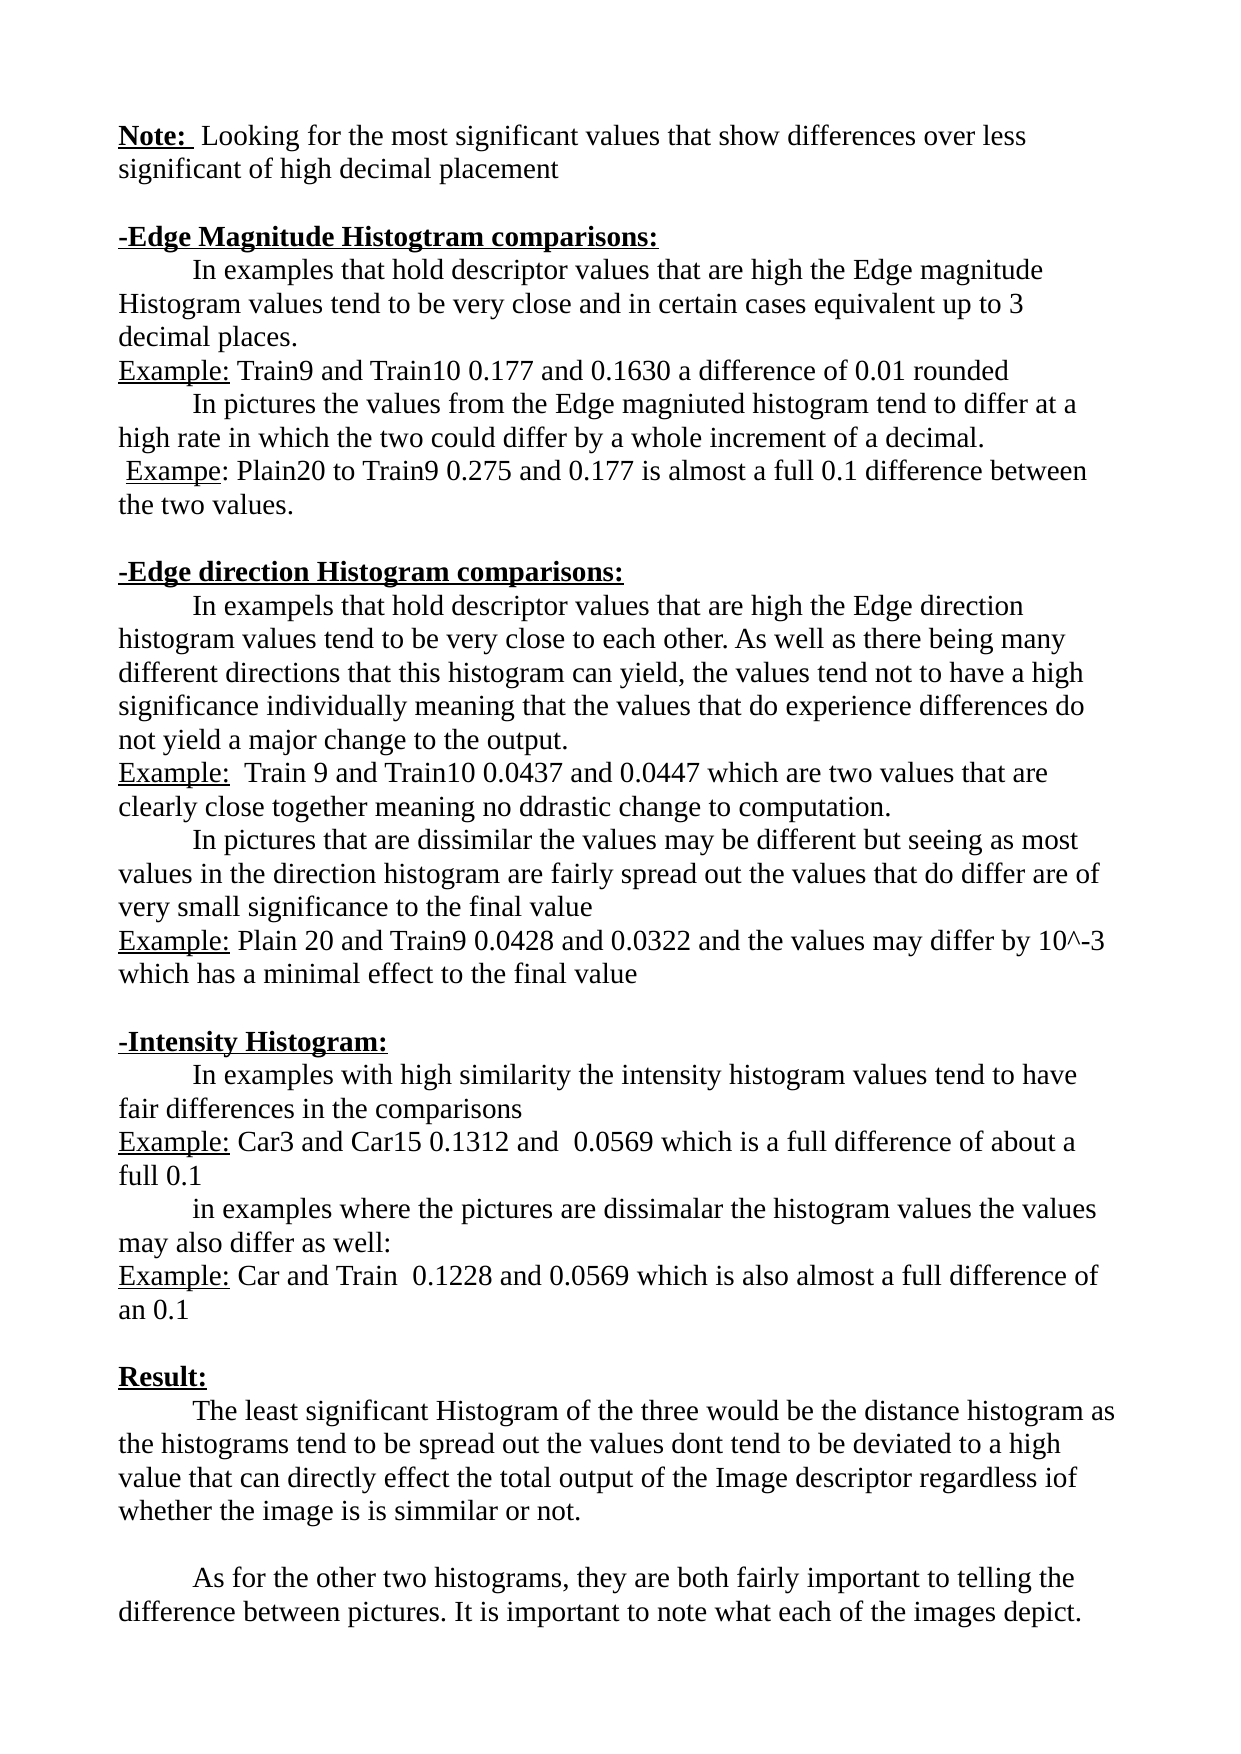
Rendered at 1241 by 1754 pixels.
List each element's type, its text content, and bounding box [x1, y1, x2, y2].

text Example: Train 9 and Train10 0.0437 and 0.0447 which are two values that are clearly close together meaning no ddrastic change to computation. [118, 755, 1122, 822]
text In examples that hold descriptor values that are high the Edge magnitude Histogram values tend to be very close and in certain cases equivalent up to 3 decimal places. [118, 252, 1122, 353]
text Exampe: Plain20 to Train9 0.275 and 0.177 is almost a full 0.1 difference between the two values. [118, 453, 1122, 521]
text Example: Plain 20 and Train9 0.0428 and 0.0322 and the values may differ by 10^-3 which has a minimal effect to the final value [118, 923, 1122, 990]
text In examples with high similarity the intensity histogram values tend to have fair differences in the comparisons [118, 1057, 1122, 1124]
text in examples where the pictures are dissimalar the histogram values the values may also differ as well: [118, 1191, 1122, 1258]
text Example: Car and Train 0.1228 and 0.0569 which is also almost a full difference of an 0.1 [118, 1258, 1122, 1326]
text In pictures the values from the Edge magniuted histogram tend to differ at a high rate in which the two could differ by a whole increment of a decimal. [118, 386, 1122, 453]
text -Edge direction Histogram comparisons: [118, 554, 1122, 588]
text -Edge Magnitude Histogtram comparisons: [118, 219, 1122, 252]
text Example: Train9 and Train10 0.177 and 0.1630 a difference of 0.01 rounded [118, 353, 1122, 386]
text As for the other two histograms, they are both fairly important to telling the difference between pictures. It is important to note what each of the images depict. [118, 1560, 1122, 1627]
text The least significant Histogram of the three would be the distance histogram as the histograms tend to be spread out the values dont tend to be deviated to a high value that can directly effect the total output of the Image descriptor regardless iof whether the image is is simmilar or not. [118, 1393, 1122, 1527]
text -Intensity Histogram: [118, 1024, 1122, 1057]
text In exampels that hold descriptor values that are high the Edge direction histogram values tend to be very close to each other. As well as there being many different directions that this histogram can yield, the values tend not to have a high significance individually meaning that the values that do experience differences do not yield a major change to the output. [118, 588, 1122, 755]
text In pictures that are dissimilar the values may be different but seeing as most values in the direction histogram are fairly spread out the values that do differ are of very small significance to the final value [118, 822, 1122, 923]
text Note: Looking for the most significant values that show differences over less significant of high decimal placement [118, 118, 1122, 185]
text Result: [118, 1359, 1122, 1393]
text Example: Car3 and Car15 0.1312 and 0.0569 which is a full difference of about a full 0.1 [118, 1124, 1122, 1191]
